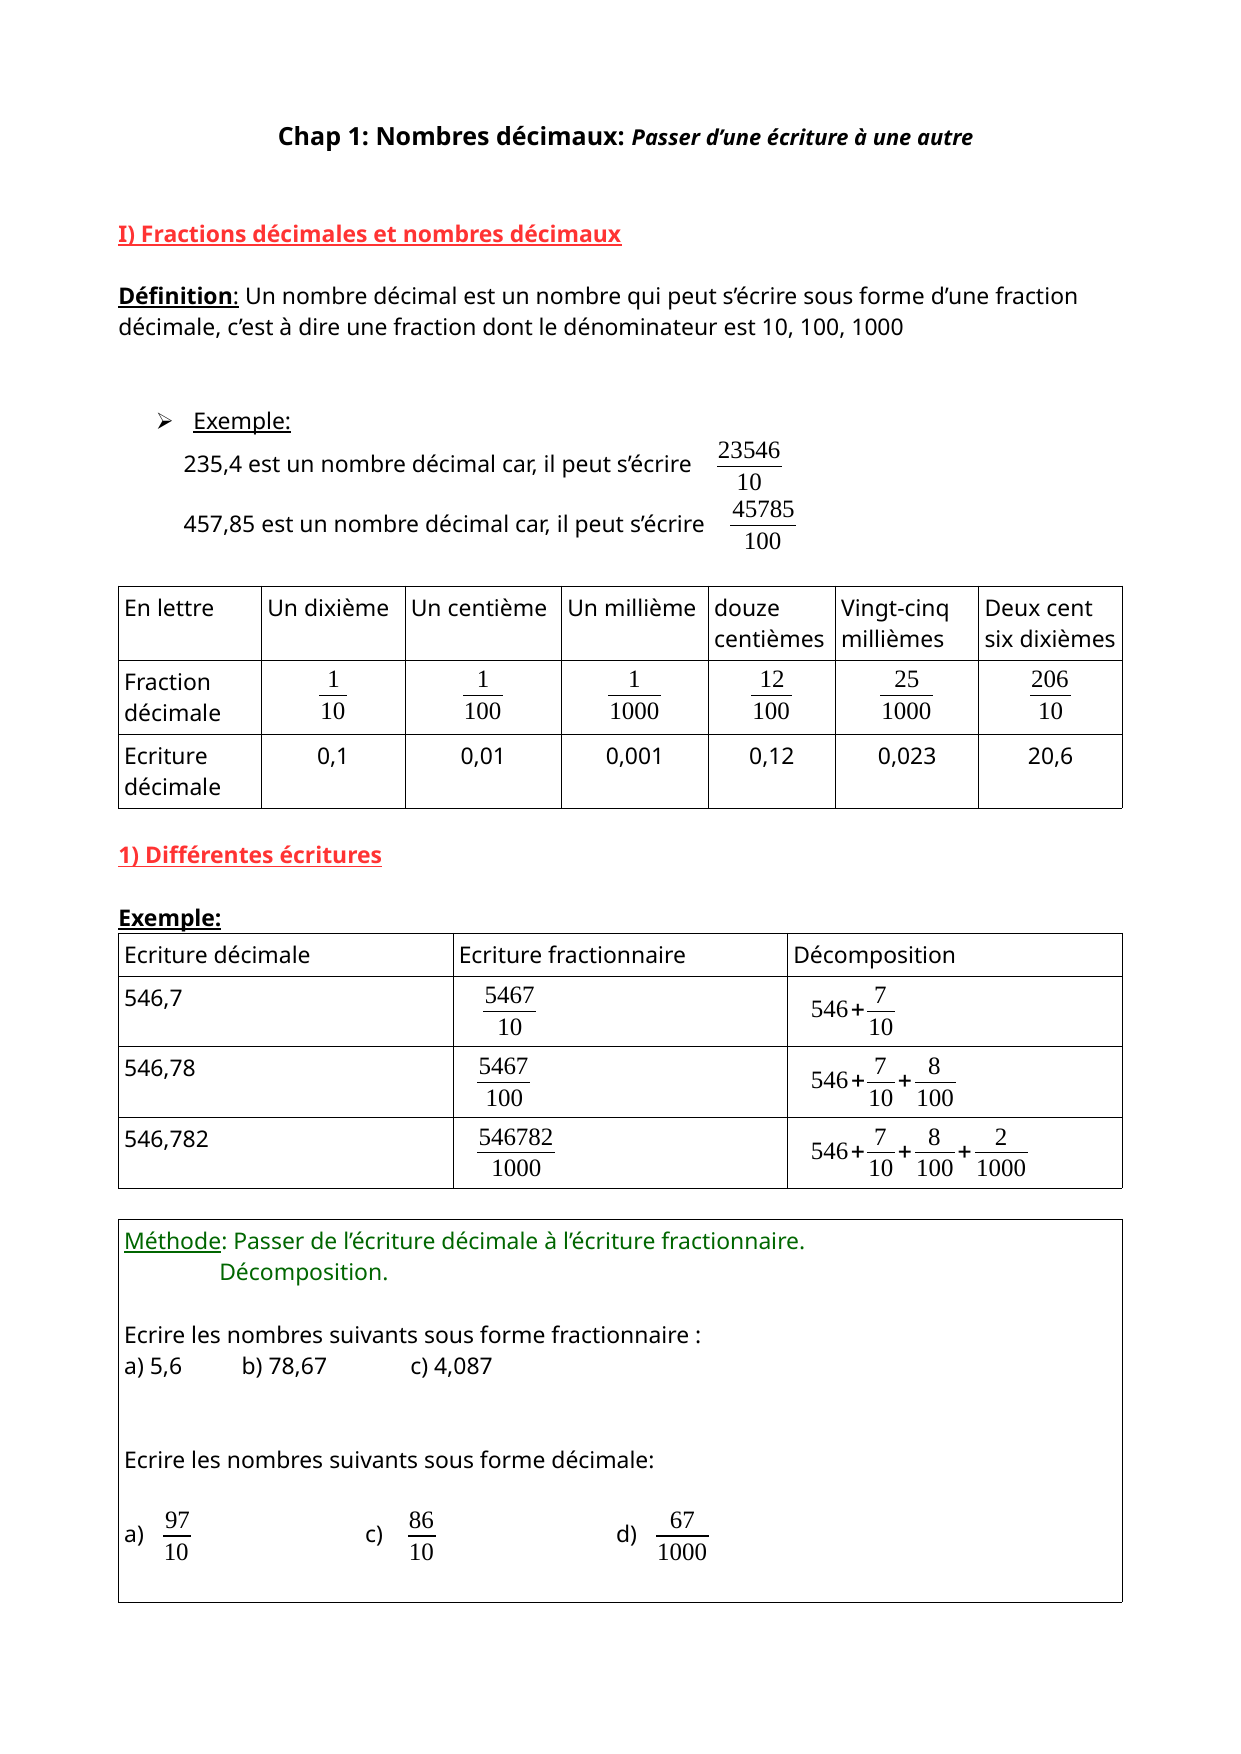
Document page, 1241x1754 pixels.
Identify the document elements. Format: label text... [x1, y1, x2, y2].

table_header Un dixième [262, 587, 405, 660]
table_cell [454, 1118, 787, 1188]
table_header Méthode: Passer de l’écriture décimale à l’écriture fractionnaire. Décomposition. Ecrire les nombres suivants sous forme fractionnaire : a) 5,6 b) 78,67 c) 4,087 Ecrire les nombres suivants sous forme décimale: a) c) d) [119, 1220, 1122, 1602]
text 235,4 est un nombre décimal car, il peut s’écrire [118, 436, 1122, 495]
list Exemple: [156, 405, 1122, 436]
table_cell 20,6 [979, 735, 1122, 808]
table_header Ecriture décimale [119, 934, 453, 976]
table_cell Fraction décimale [119, 661, 261, 734]
table_cell [788, 1047, 1122, 1117]
table_header En lettre [119, 587, 261, 660]
table_header Ecriture fractionnaire [454, 934, 787, 976]
table_cell [262, 661, 405, 734]
table_header Vingt-cinq millièmes [836, 587, 978, 660]
text 457,85 est un nombre décimal car, il peut s’écrire [118, 495, 1122, 554]
table_cell 546,78 [119, 1047, 453, 1117]
table_cell 546,7 [119, 977, 453, 1046]
table_cell 0,12 [709, 735, 835, 808]
table_cell 546,782 [119, 1118, 453, 1188]
table_cell [406, 661, 561, 734]
table_header Décomposition [788, 934, 1122, 976]
table_cell [454, 977, 787, 1046]
table_header Un centième [406, 587, 561, 660]
table_cell 0,001 [562, 735, 708, 808]
table_header Un millième [562, 587, 708, 660]
table_cell Ecriture décimale [119, 735, 261, 808]
text I) Fractions décimales et nombres décimaux [118, 217, 1122, 249]
table_cell 0,023 [836, 735, 978, 808]
table_cell [562, 661, 708, 734]
text 1) Différentes écritures [118, 839, 1122, 870]
table_header douze centièmes [709, 587, 835, 660]
text Chap 1: Nombres décimaux: Passer d’une écriture à une autre [118, 118, 1122, 152]
table_cell [454, 1047, 787, 1117]
table_header Deux cent six dixièmes [979, 587, 1122, 660]
table_cell [788, 977, 1122, 1046]
text Exemple: [118, 902, 1122, 933]
table_cell 0,01 [406, 735, 561, 808]
table_cell [836, 661, 978, 734]
table_cell 0,1 [262, 735, 405, 808]
table_cell [709, 661, 835, 734]
table_cell [979, 661, 1122, 734]
text Définition: Un nombre décimal est un nombre qui peut s’écrire sous forme d’une fraction décimale, c’est à dire une fraction dont le dénominateur est 10, 100, 1000 [118, 280, 1122, 342]
table_cell [788, 1118, 1122, 1188]
